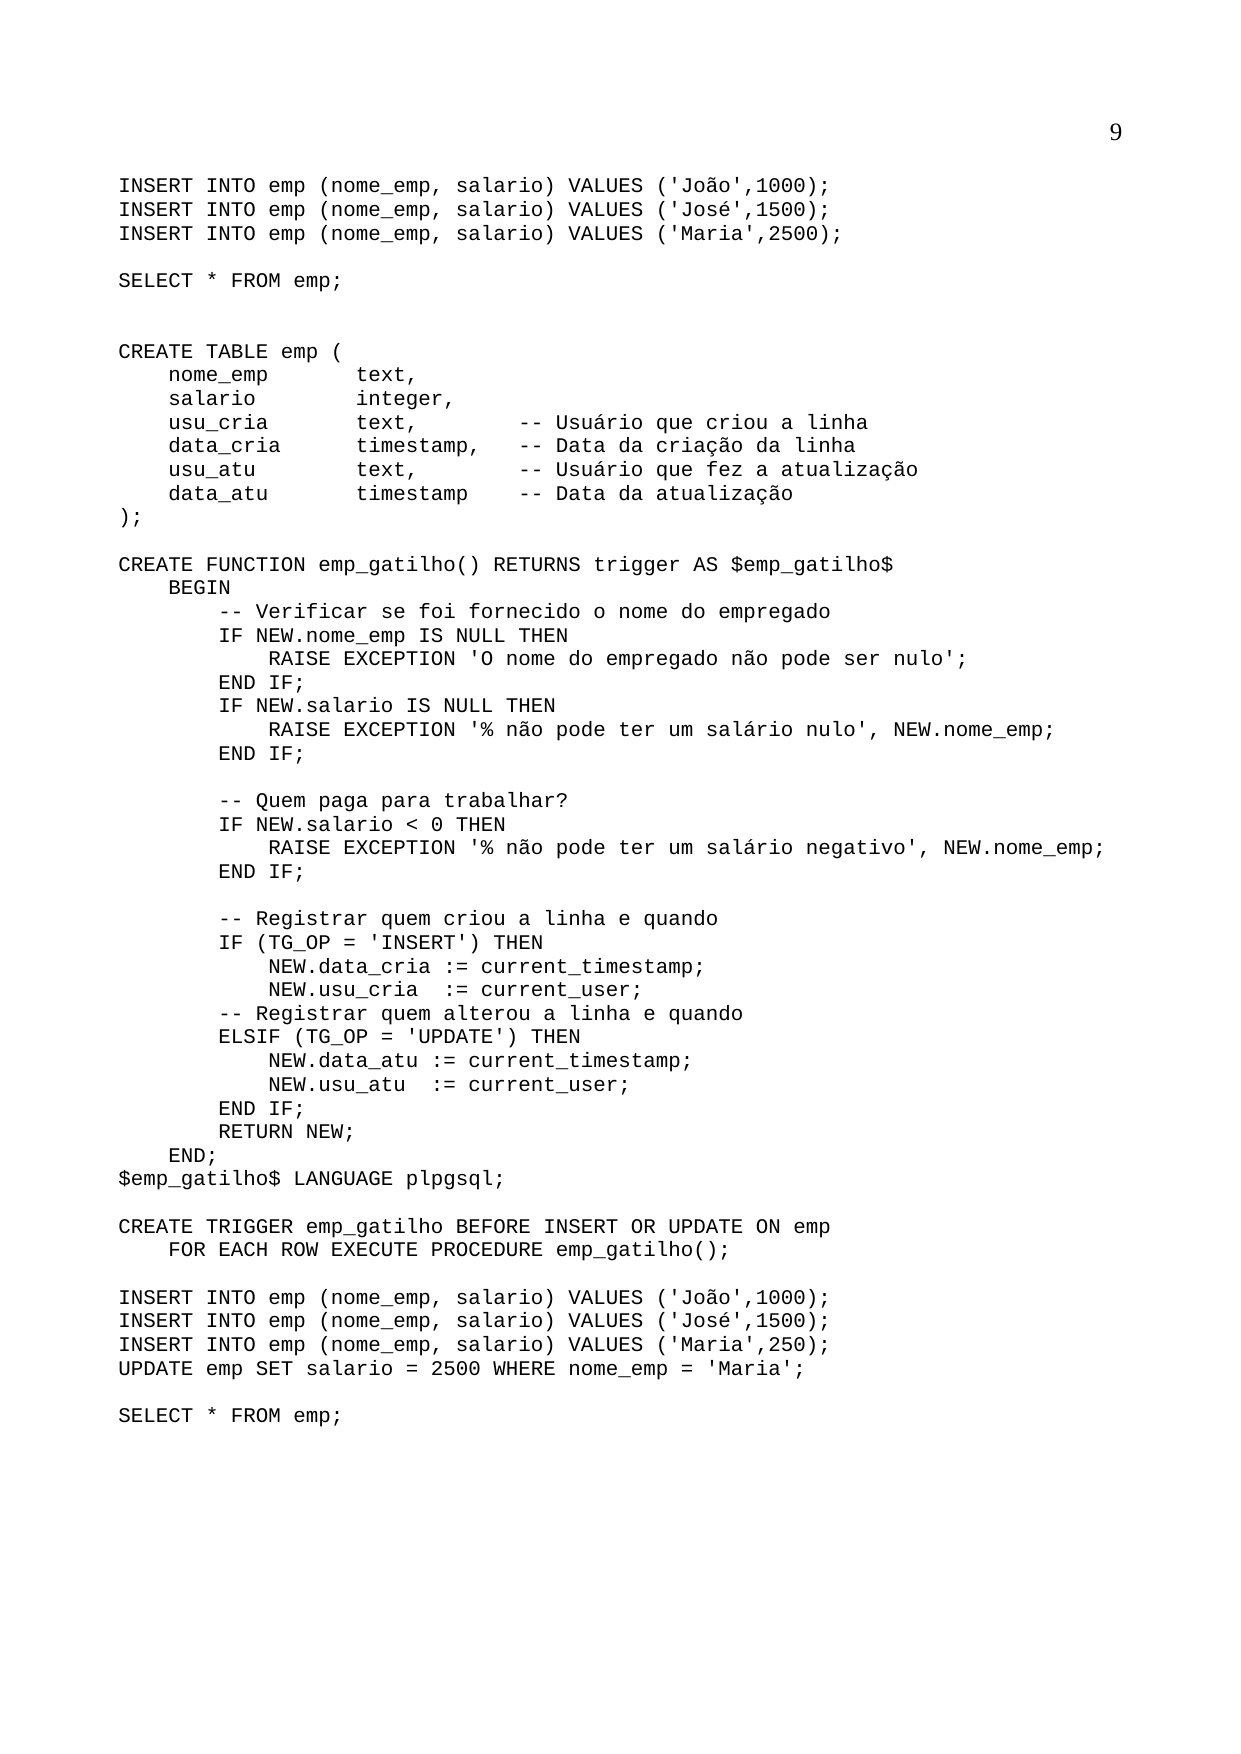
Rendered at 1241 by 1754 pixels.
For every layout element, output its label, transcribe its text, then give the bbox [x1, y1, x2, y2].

text RETURN NEW; [118, 1121, 1122, 1145]
text NEW.usu_cria := current_user; [118, 979, 1122, 1003]
text CREATE TRIGGER emp_gatilho BEFORE INSERT OR UPDATE ON emp [118, 1216, 1122, 1239]
text INSERT INTO emp (nome_emp, salario) VALUES ('José',1500); [118, 1310, 1122, 1334]
text END IF; [118, 861, 1122, 885]
text CREATE FUNCTION emp_gatilho() RETURNS trigger AS $emp_gatilho$ [118, 554, 1122, 577]
text IF NEW.salario IS NULL THEN [118, 696, 1122, 719]
text -- Registrar quem criou a linha e quando [118, 908, 1122, 932]
text NEW.usu_atu := current_user; [118, 1074, 1122, 1097]
text INSERT INTO emp (nome_emp, salario) VALUES ('Maria',2500); [118, 223, 1122, 246]
text data_atu timestamp -- Data da atualização [118, 483, 1122, 506]
text data_cria timestamp, -- Data da criação da linha [118, 435, 1122, 459]
text IF (TG_OP = 'INSERT') THEN [118, 932, 1122, 956]
text RAISE EXCEPTION 'O nome do empregado não pode ser nulo'; [118, 648, 1122, 672]
text INSERT INTO emp (nome_emp, salario) VALUES ('Maria',250); [118, 1334, 1122, 1358]
text FOR EACH ROW EXECUTE PROCEDURE emp_gatilho(); [118, 1239, 1122, 1263]
text END IF; [118, 672, 1122, 696]
text RAISE EXCEPTION '% não pode ter um salário nulo', NEW.nome_emp; [118, 719, 1122, 743]
text INSERT INTO emp (nome_emp, salario) VALUES ('João',1000); [118, 1287, 1122, 1310]
text CREATE TABLE emp ( [118, 341, 1122, 364]
text salario integer, [118, 388, 1122, 412]
text ELSIF (TG_OP = 'UPDATE') THEN [118, 1027, 1122, 1050]
text INSERT INTO emp (nome_emp, salario) VALUES ('João',1000); [118, 175, 1122, 199]
text SELECT * FROM emp; [118, 1405, 1122, 1428]
text -- Quem paga para trabalhar? [118, 790, 1122, 814]
text NEW.data_atu := current_timestamp; [118, 1050, 1122, 1074]
text $emp_gatilho$ LANGUAGE plpgsql; [118, 1168, 1122, 1192]
text INSERT INTO emp (nome_emp, salario) VALUES ('José',1500); [118, 199, 1122, 223]
text BEGIN [118, 577, 1122, 601]
text END IF; [118, 743, 1122, 766]
text nome_emp text, [118, 364, 1122, 388]
text NEW.data_cria := current_timestamp; [118, 956, 1122, 979]
text ); [118, 506, 1122, 530]
text END IF; [118, 1097, 1122, 1121]
text END; [118, 1145, 1122, 1168]
text SELECT * FROM emp; [118, 270, 1122, 293]
text usu_cria text, -- Usuário que criou a linha [118, 412, 1122, 435]
text usu_atu text, -- Usuário que fez a atualização [118, 459, 1122, 483]
text -- Verificar se foi fornecido o nome do empregado [118, 601, 1122, 624]
text RAISE EXCEPTION '% não pode ter um salário negativo', NEW.nome_emp; [118, 837, 1122, 861]
text -- Registrar quem alterou a linha e quando [118, 1003, 1122, 1027]
text IF NEW.salario < 0 THEN [118, 814, 1122, 837]
text IF NEW.nome_emp IS NULL THEN [118, 624, 1122, 648]
text UPDATE emp SET salario = 2500 WHERE nome_emp = 'Maria'; [118, 1358, 1122, 1381]
